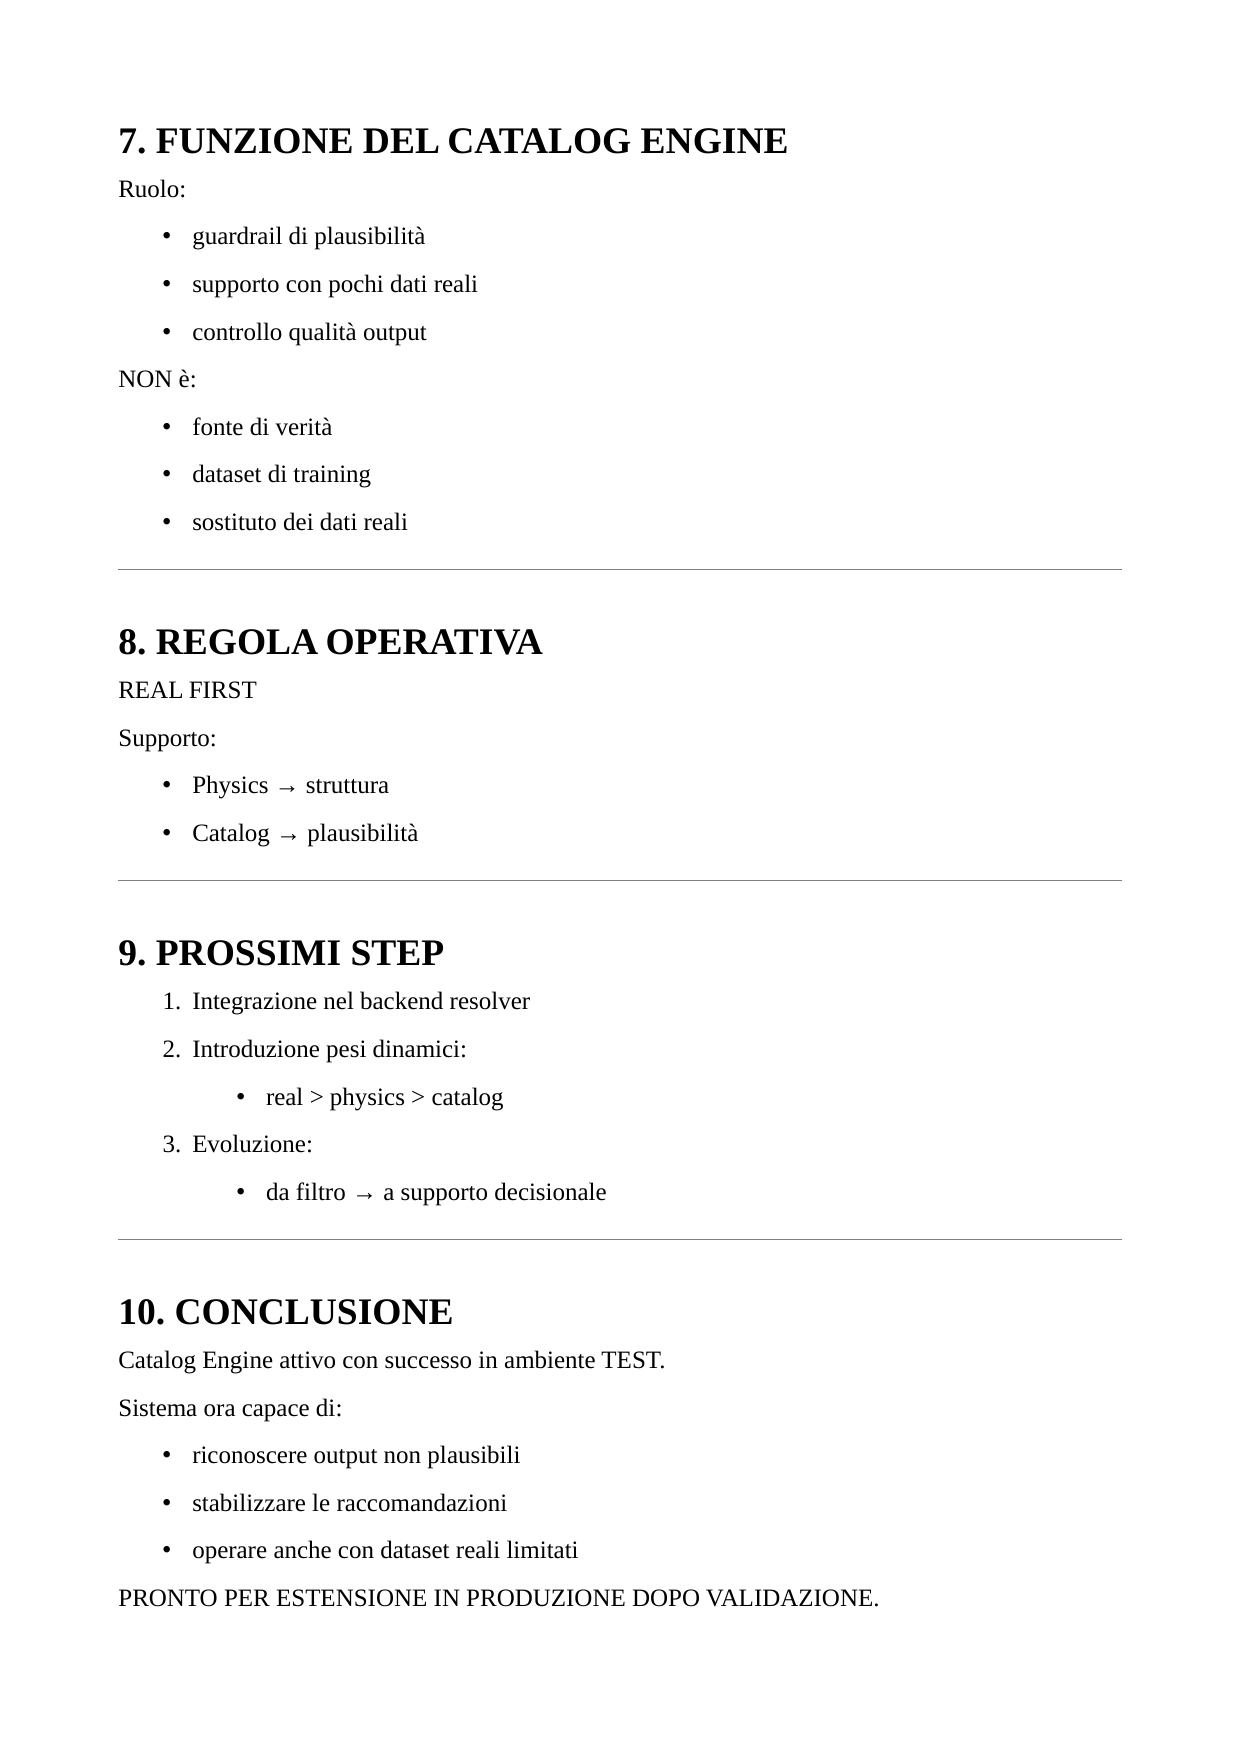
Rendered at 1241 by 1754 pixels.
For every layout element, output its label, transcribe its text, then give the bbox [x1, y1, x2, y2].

text NON è: [118, 364, 1122, 393]
list controllo qualità output [162, 317, 1122, 345]
list Catalog → plausibilità [162, 818, 1122, 847]
list Physics → struttura [162, 771, 1122, 799]
list operare anche con dataset reali limitati [162, 1536, 1122, 1564]
list supporto con pochi dati reali [162, 269, 1122, 298]
list riconoscere output non plausibili [162, 1440, 1122, 1469]
list Integrazione nel backend resolver [162, 986, 1122, 1015]
subtitle 7. FUNZIONE DEL CATALOG ENGINE [118, 118, 1122, 161]
text PRONTO PER ESTENSIONE IN PRODUZIONE DOPO VALIDAZIONE. [118, 1583, 1122, 1612]
list fonte di verità [162, 412, 1122, 441]
subtitle 8. REGOLA OPERATIVA [118, 620, 1122, 663]
list stabilizzare le raccomandazioni [162, 1488, 1122, 1517]
text Catalog Engine attivo con successo in ambiente TEST. [118, 1345, 1122, 1374]
list dataset di training [162, 459, 1122, 488]
list da filtro → a supporto decisionale [236, 1177, 1122, 1206]
text Supporto: [118, 723, 1122, 752]
subtitle 10. CONCLUSIONE [118, 1289, 1122, 1333]
text REAL FIRST [118, 675, 1122, 704]
list guardrail di plausibilità [162, 221, 1122, 250]
list Evoluzione: [162, 1129, 1122, 1158]
subtitle 9. PROSSIMI STEP [118, 931, 1122, 974]
text Sistema ora capace di: [118, 1393, 1122, 1422]
list Introduzione pesi dinamici: [162, 1034, 1122, 1063]
list real > physics > catalog [236, 1082, 1122, 1110]
list sostituto dei dati reali [162, 507, 1122, 536]
text Ruolo: [118, 174, 1122, 202]
